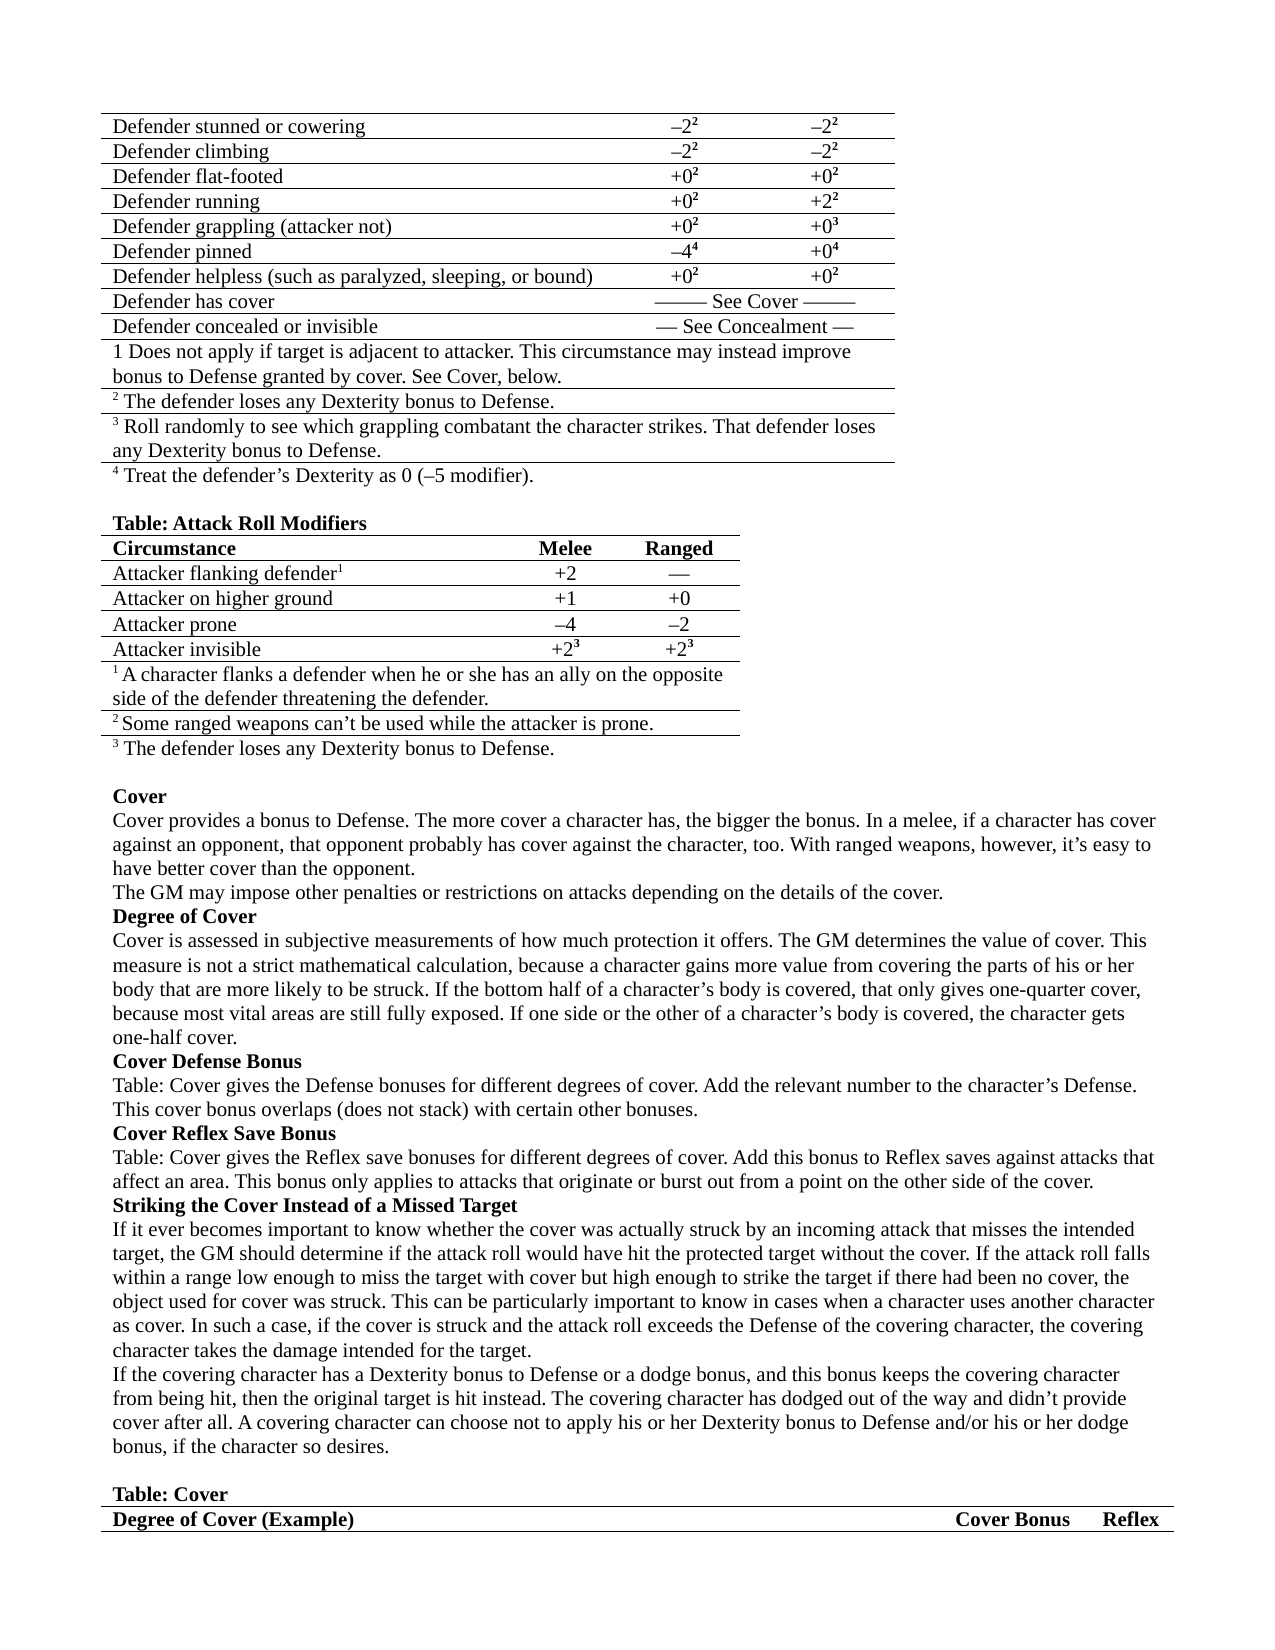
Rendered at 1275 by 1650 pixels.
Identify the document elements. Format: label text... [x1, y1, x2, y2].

table_cell +02 [615, 214, 754, 238]
table_cell Defender pinned [101, 239, 615, 263]
table_cell Defender concealed or invisible [101, 314, 615, 338]
text Table: Cover gives the Reflex save bonuses for different degrees of cover. Add this bonus to Reflex saves against attacks that affect an area. This bonus only applies to attacks that originate or burst out from a point on the other side of the cover. [112, 1145, 1162, 1193]
table_cell +22 [754, 189, 895, 213]
table_cell Defender climbing [101, 139, 615, 163]
table_cell — [619, 561, 739, 585]
table_cell 2 Some ranged weapons can’t be used while the attacker is prone. [101, 711, 739, 735]
table_cell –22 [754, 139, 895, 163]
table_header Table: Attack Roll Modifiers [101, 511, 739, 535]
table_cell Degree of Cover (Example) [101, 1507, 937, 1531]
table_cell Defender flat-footed [101, 164, 615, 188]
table_cell +0 [619, 586, 739, 610]
table_cell Defender has cover [101, 289, 615, 313]
table_cell Cover Bonus [938, 1507, 1088, 1531]
table_cell +02 [754, 164, 895, 188]
text If it ever becomes important to know whether the cover was actually struck by an incoming attack that misses the intended target, the GM should determine if the attack roll would have hit the protected target without the cover. If the attack roll falls within a range low enough to miss the target with cover but high enough to strike the target if there had been no cover, the object used for cover was struck. This can be particularly important to know in cases when a character uses another character as cover. In such a case, if the cover is struck and the attack roll exceeds the Defense of the covering character, the covering character takes the damage intended for the target. [112, 1217, 1162, 1362]
table_cell Circumstance [101, 536, 512, 560]
table_header Table: Cover [101, 1482, 1174, 1506]
table_cell –22 [615, 139, 754, 163]
table_cell +2 [512, 561, 619, 585]
table_cell +02 [615, 164, 754, 188]
text The GM may impose other penalties or restrictions on attacks depending on the details of the cover. [112, 880, 1162, 904]
table_cell Defender helpless (such as paralyzed, sleeping, or bound) [101, 264, 615, 288]
table_cell +02 [615, 189, 754, 213]
subtitle Cover Defense Bonus [112, 1049, 1162, 1073]
table_cell Attacker flanking defender1 [101, 561, 512, 585]
table_cell 4 Treat the defender’s Dexterity as 0 (–5 modifier). [101, 463, 895, 487]
table_cell Melee [512, 536, 619, 560]
table_cell Attacker prone [101, 611, 512, 636]
subtitle Cover [112, 784, 1162, 808]
table_cell — See Concealment — [615, 314, 895, 338]
table_cell Defender grappling (attacker not) [101, 214, 615, 238]
table_cell Attacker on higher ground [101, 586, 512, 610]
table_cell —–— See Cover —–— [615, 289, 895, 313]
table_cell 3 The defender loses any Dexterity bonus to Defense. [101, 736, 739, 760]
table_cell –22 [754, 114, 895, 138]
table_cell +02 [615, 264, 754, 288]
table_cell –2 [619, 611, 739, 636]
text Table: Cover gives the Defense bonuses for different degrees of cover. Add the relevant number to the character’s Defense. This cover bonus overlaps (does not stack) with certain other bonuses. [112, 1073, 1162, 1121]
table_cell +23 [512, 637, 619, 661]
table_cell 1 Does not apply if target is adjacent to attacker. This circumstance may instead improve bonus to Defense granted by cover. See Cover, below. [101, 340, 895, 388]
table_cell Defender running [101, 189, 615, 213]
table_cell +03 [754, 214, 895, 238]
table_cell +23 [619, 637, 739, 661]
table_cell –22 [615, 114, 754, 138]
table_cell 3 Roll randomly to see which grappling combatant the character strikes. That defender loses any Dexterity bonus to Defense. [101, 414, 895, 462]
subtitle Cover Reflex Save Bonus [112, 1121, 1162, 1145]
table_cell Defender stunned or cowering [101, 114, 615, 138]
subtitle Striking the Cover Instead of a Missed Target [112, 1193, 1162, 1217]
table_cell +02 [754, 264, 895, 288]
table_cell 1 A character flanks a defender when he or she has an ally on the opposite side of the defender threatening the defender. [101, 662, 739, 710]
text Cover is assessed in subjective measurements of how much protection it offers. The GM determines the value of cover. This measure is not a strict mathematical calculation, because a character gains more value from covering the parts of his or her body that are more likely to be struck. If the bottom half of a character’s body is covered, that only gives one-quarter cover, because most vital areas are still fully exposed. If one side or the other of a character’s body is covered, the character gets one-half cover. [112, 928, 1162, 1049]
table_cell Reflex [1088, 1507, 1174, 1531]
subtitle Degree of Cover [112, 904, 1162, 928]
table_cell +04 [754, 239, 895, 263]
table_cell –4 [512, 611, 619, 636]
text If the covering character has a Dex­terity bonus to Defense or a dodge bonus, and this bonus keeps the covering character from being hit, then the original target is hit in­stead. The covering character has dodged out of the way and didn’t provide cover after all. A covering character can choose not to apply his or her Dexterity bonus to Defense and/or his or her dodge bonus, if the character so desires. [112, 1362, 1162, 1458]
table_cell Attacker invisible [101, 637, 512, 661]
table_cell 2 The defender loses any Dexterity bonus to Defense. [101, 389, 895, 413]
table_cell +1 [512, 586, 619, 610]
table_cell –44 [615, 239, 754, 263]
table_cell Ranged [619, 536, 739, 560]
text Cover provides a bonus to Defense. The more cover a character has, the bigger the bonus. In a melee, if a character has cover against an opponent, that opponent probably has cover against the character, too. With ranged weapons, however, it’s easy to have better cover than the opponent. [112, 808, 1162, 880]
